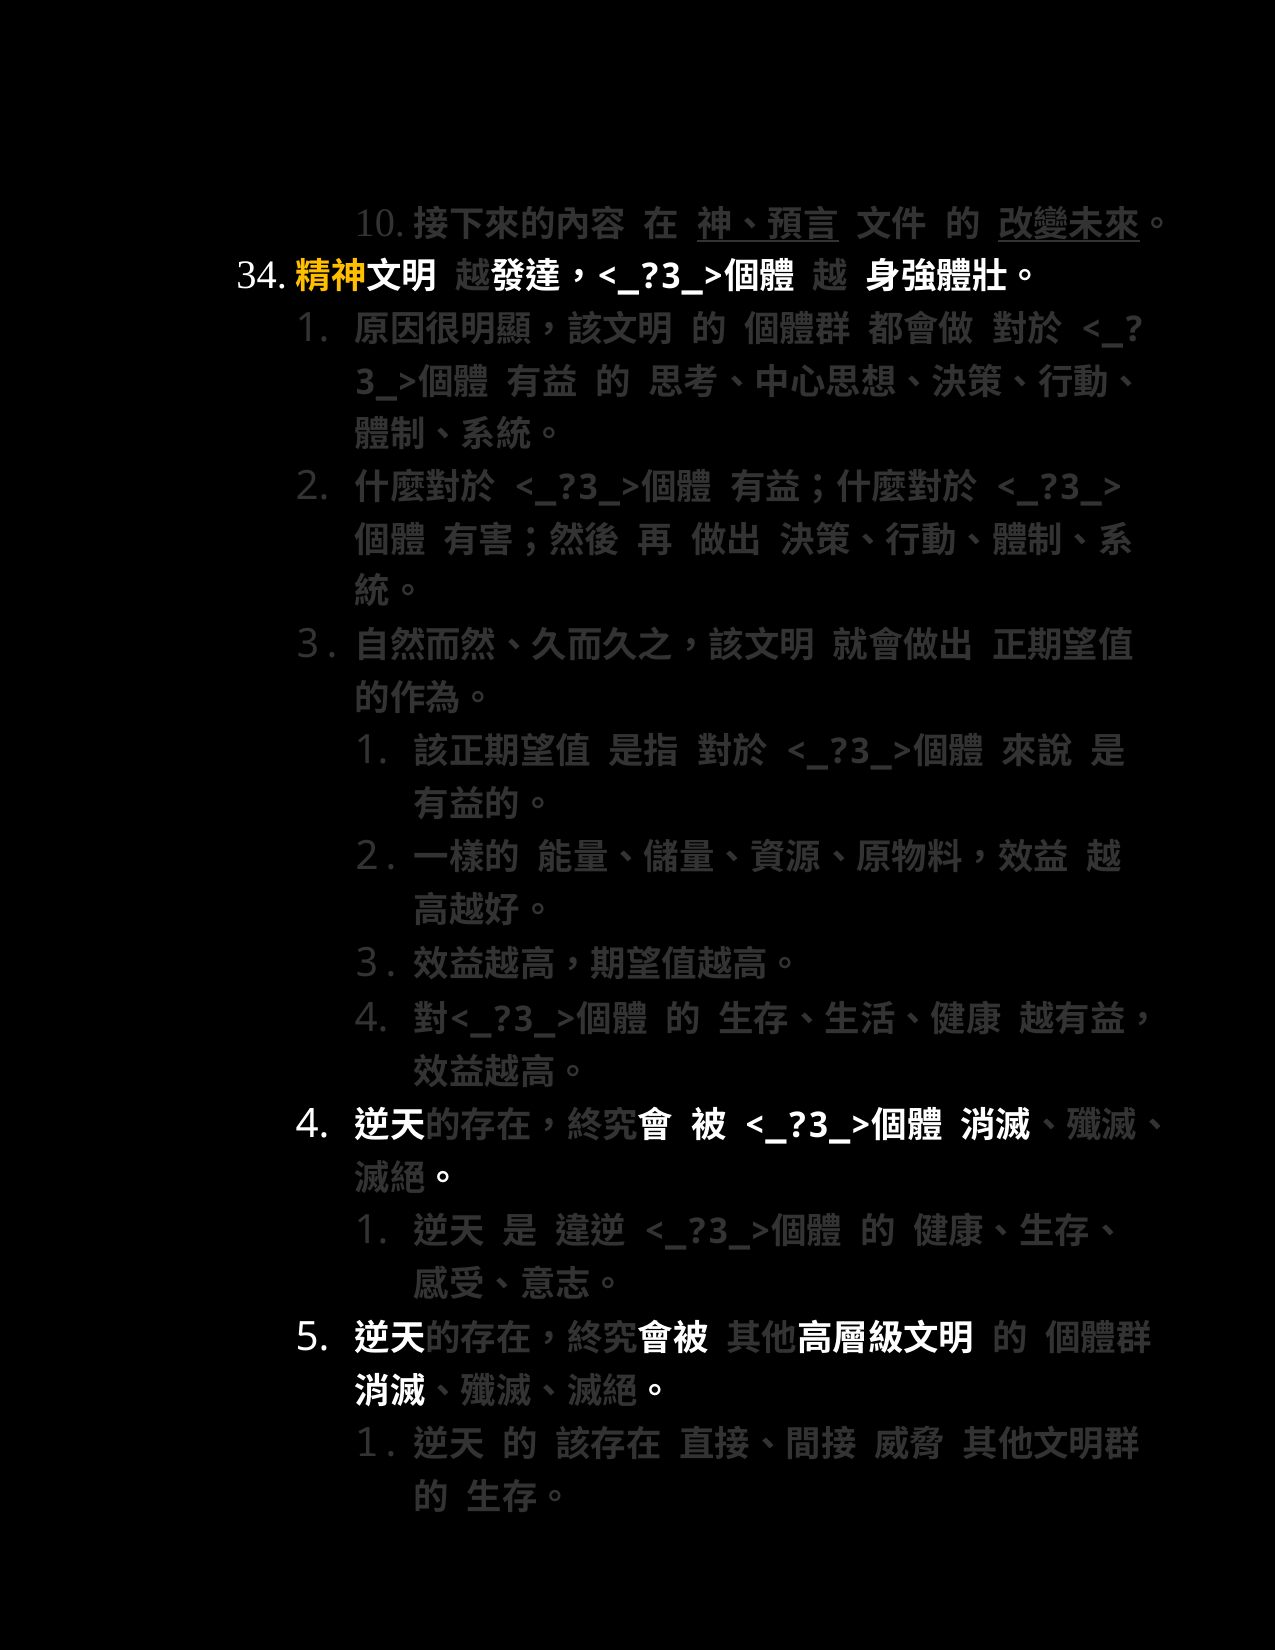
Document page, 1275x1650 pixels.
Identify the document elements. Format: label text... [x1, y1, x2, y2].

list 逆天的存在，終究會被 其他高層級文明 的 個體群 消滅、殲滅、滅絕。 [295, 1307, 1157, 1413]
list 逆天 是 違逆 <_?3_>個體 的 健康、生存、感受、意志。 [354, 1201, 1157, 1307]
list 什麼對於 <_?3_>個體 有益；什麼對於 <_?3_>個體 有害；然後 再 做出 決策、行動、體制、系統。 [295, 456, 1157, 614]
list 一樣的 能量、儲量、資源、原物料，效益 越高越好。 [354, 826, 1157, 933]
list 逆天的存在，終究會 被 <_?3_>個體 消滅、殲滅、滅絕。 [295, 1094, 1157, 1201]
list 原因很明顯，該文明 的 個體群 都會做 對於 <_?3_>個體 有益 的 思考、中心思想、決策、行動、體制、系統。 [295, 298, 1157, 456]
list 自然而然、久而久之，該文明 就會做出 正期望值的作為。 [295, 614, 1157, 720]
list 對<_?3_>個體 的 生存、生活、健康 越有益，效益越高。 [354, 988, 1157, 1094]
list 精神文明 越發達，<_?3_>個體 越 身強體壯。 [236, 247, 1157, 298]
list 逆天 的 該存在 直接、間接 威脅 其他文明群 的 生存。 [354, 1413, 1157, 1520]
list 該正期望值 是指 對於 <_?3_>個體 來說 是 有益的。 [354, 720, 1157, 826]
list 效益越高，期望值越高。 [354, 933, 1157, 988]
list 接下來的內容 在 神、預言 文件 的 改變未來。 [354, 196, 1157, 247]
